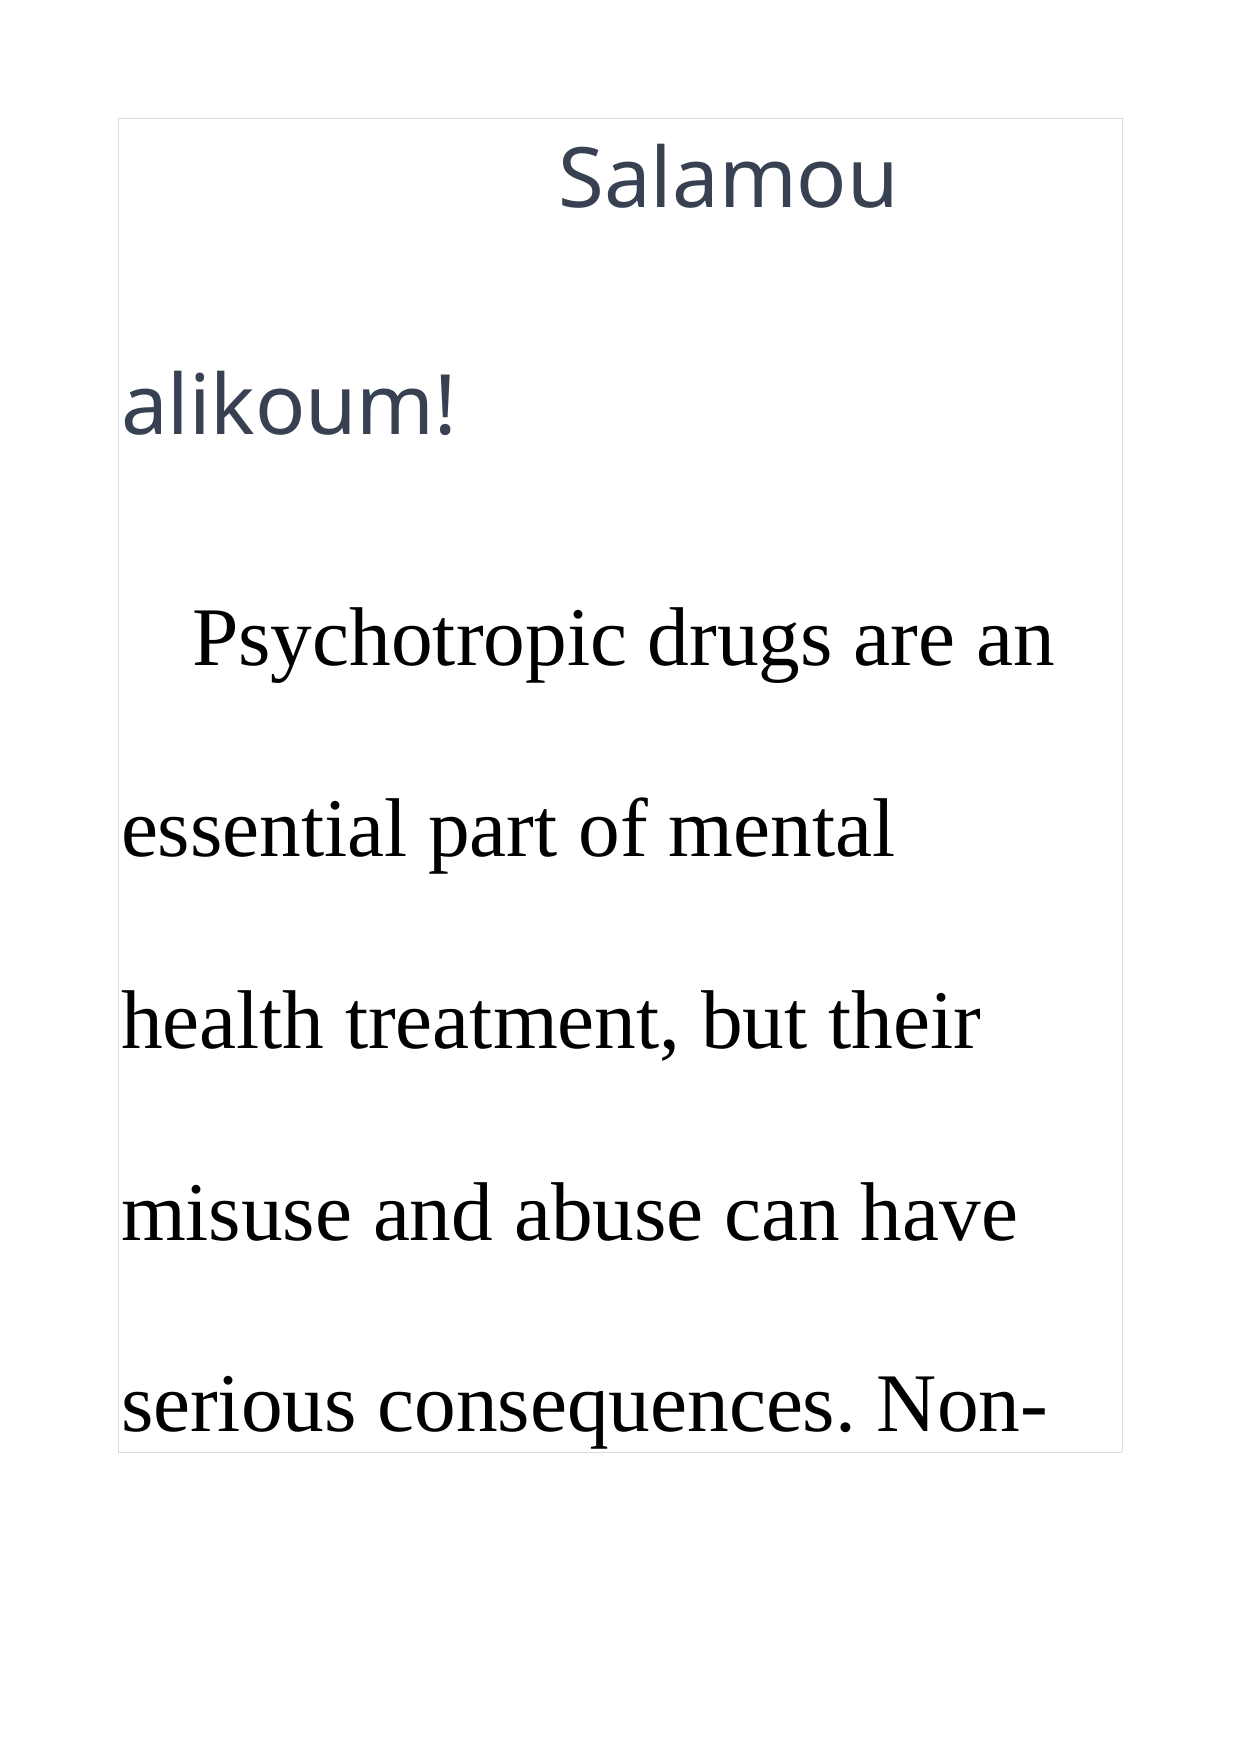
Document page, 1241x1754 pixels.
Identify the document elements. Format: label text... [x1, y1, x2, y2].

text Salamou alikoum! [119, 119, 1122, 459]
text Psychotropic drugs are an essential part of mental health treatment, but their misuse and abuse can have serious consequences. Non- [119, 587, 1122, 1452]
